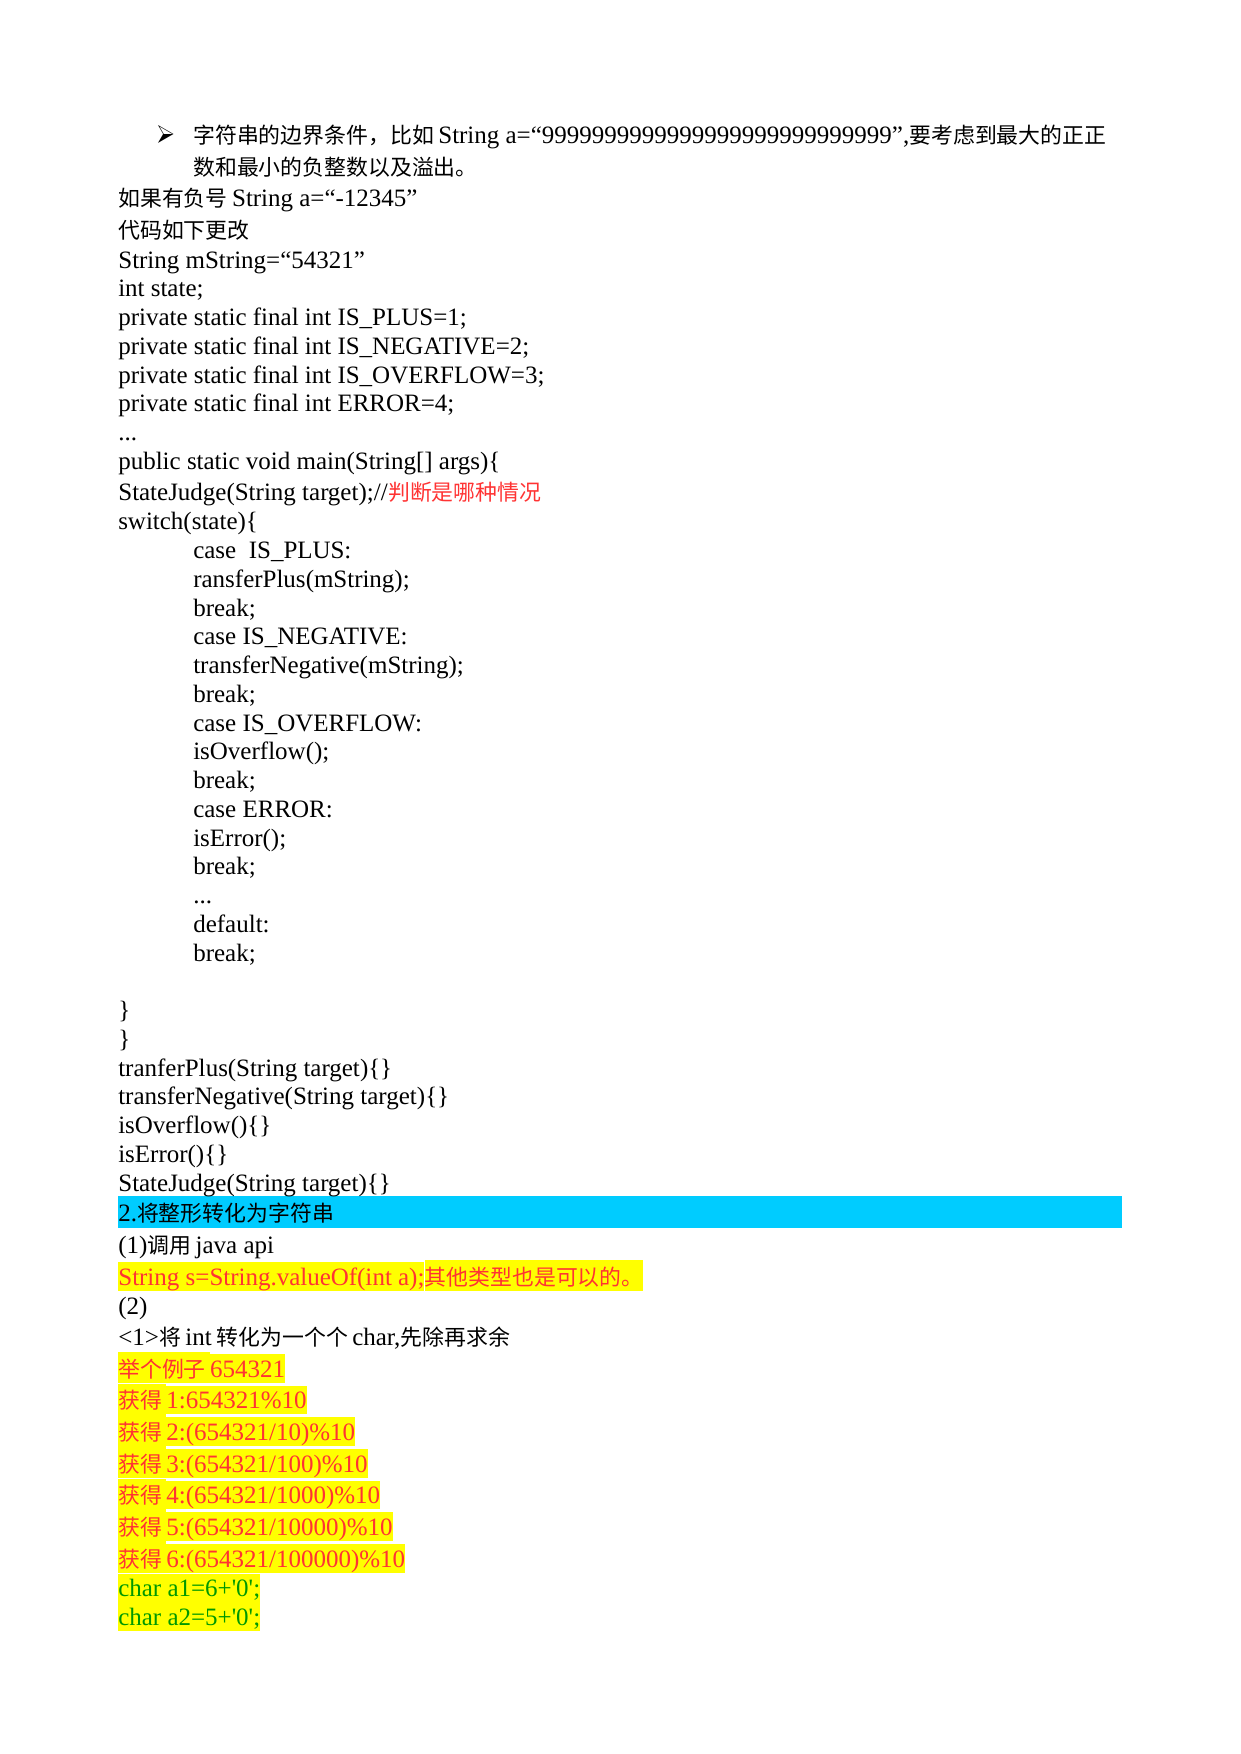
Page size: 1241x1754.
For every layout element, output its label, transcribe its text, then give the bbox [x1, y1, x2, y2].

text 获得4:(654321/1000)%10 [118, 1478, 1122, 1510]
text isOverflow(){} [118, 1110, 1122, 1139]
text } [118, 995, 1122, 1024]
text default: [118, 909, 1122, 938]
text 举个例子654321 [118, 1352, 1122, 1383]
text 获得3:(654321/100)%10 [118, 1447, 1122, 1478]
text case ERROR: [118, 794, 1122, 823]
text StateJudge(String target);//判断是哪种情况 [118, 475, 1122, 506]
text break; [118, 765, 1122, 794]
text StateJudge(String target){} [118, 1168, 1122, 1196]
text isError(){} [118, 1139, 1122, 1168]
text case IS_OVERFLOW: [118, 708, 1122, 736]
text char a1=6+'0'; [118, 1573, 1122, 1602]
text switch(state){ [118, 506, 1122, 535]
text tranferPlus(String target){} [118, 1053, 1122, 1081]
text break; [118, 938, 1122, 966]
text String s=String.valueOf(int a);其他类型也是可以的。 [118, 1260, 1122, 1291]
text 获得6:(654321/100000)%10 [118, 1542, 1122, 1573]
text char a2=5+'0'; [118, 1602, 1122, 1631]
text isError(); [118, 823, 1122, 851]
text String mString=“54321” [118, 245, 1122, 273]
text case IS_PLUS: [118, 535, 1122, 564]
text break; [118, 679, 1122, 708]
text public static void main(String[] args){ [118, 446, 1122, 475]
text ransferPlus(mString); [118, 564, 1122, 593]
text (2) [118, 1291, 1122, 1320]
text int state; [118, 273, 1122, 302]
text transferNegative(mString); [118, 650, 1122, 679]
text transferNegative(String target){} [118, 1081, 1122, 1110]
text <1>将int转化为一个个char,先除再求余 [118, 1320, 1122, 1352]
text case IS_NEGATIVE: [118, 621, 1122, 650]
text ... [118, 417, 1122, 446]
text private static final int IS_NEGATIVE=2; [118, 331, 1122, 360]
text 代码如下更改 [118, 213, 1122, 245]
text 获得5:(654321/10000)%10 [118, 1510, 1122, 1542]
text break; [118, 593, 1122, 621]
list 字符串的边界条件，比如String a=“9999999999999999999999999999”,要考虑到最大的正正数和最小的负整数以及溢出。 [156, 118, 1122, 181]
text ... [118, 880, 1122, 909]
text private static final int IS_PLUS=1; [118, 302, 1122, 331]
text 如果有负号String a=“-12345” [118, 181, 1122, 213]
text 获得1:654321%10 [118, 1383, 1122, 1415]
text 2.将整形转化为字符串 [118, 1196, 1122, 1228]
text private static final int ERROR=4; [118, 388, 1122, 417]
text (1)调用java api [118, 1228, 1122, 1260]
text } [118, 1024, 1122, 1053]
text isOverflow(); [118, 736, 1122, 765]
text 获得2:(654321/10)%10 [118, 1415, 1122, 1447]
text break; [118, 851, 1122, 880]
text private static final int IS_OVERFLOW=3; [118, 360, 1122, 388]
